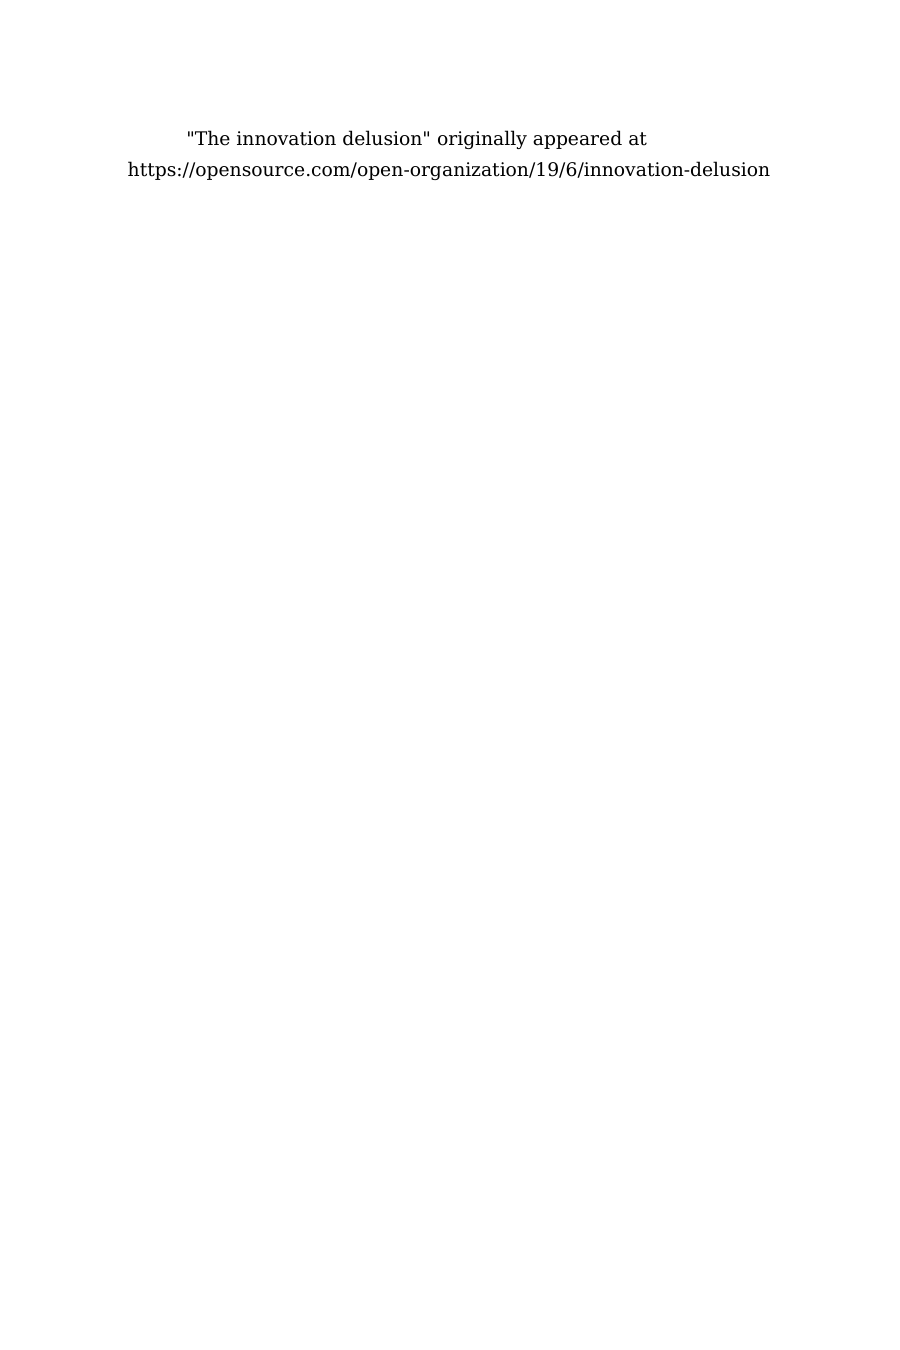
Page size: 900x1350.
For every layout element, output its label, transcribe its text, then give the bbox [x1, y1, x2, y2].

text "The innovation delusion" originally appeared at https://opensource.com/open-organization/19/6/innovation-delusion [127, 127, 772, 181]
